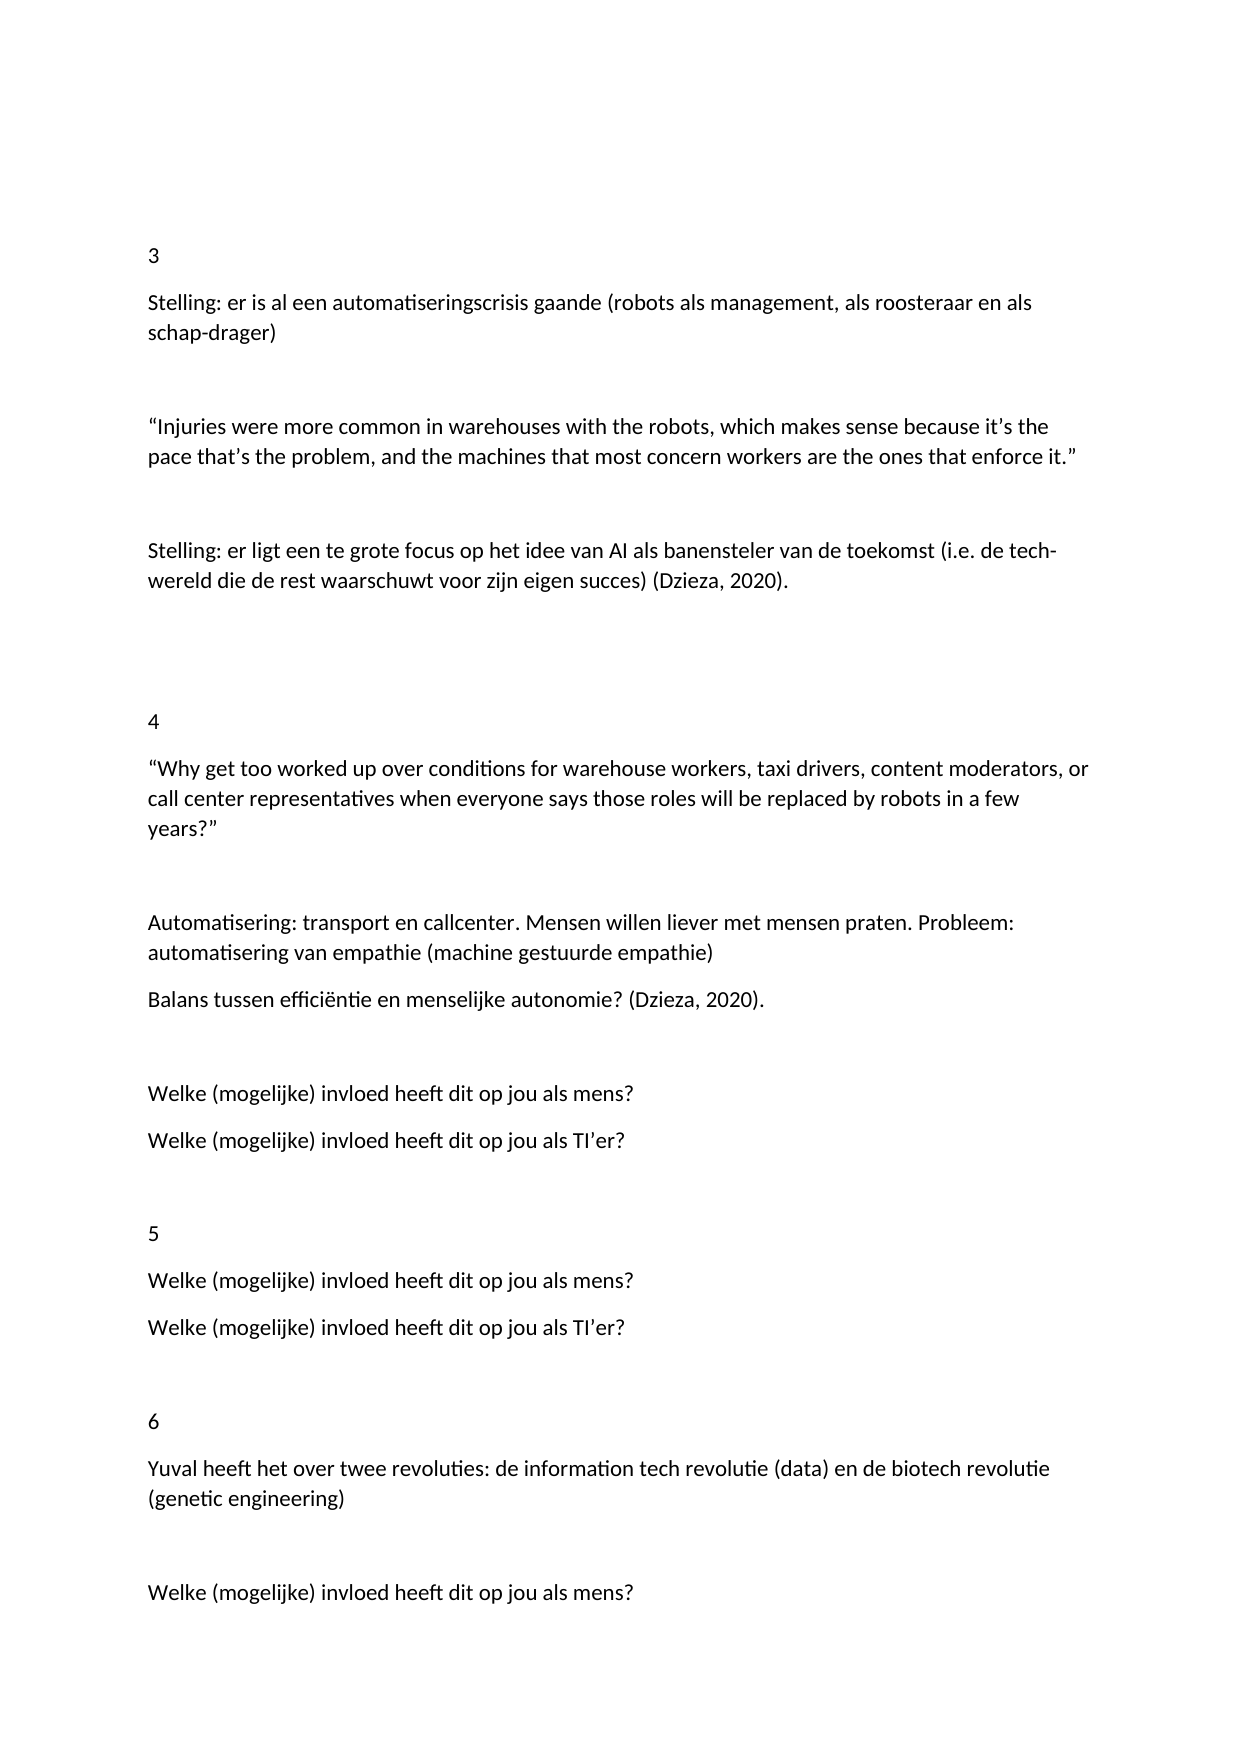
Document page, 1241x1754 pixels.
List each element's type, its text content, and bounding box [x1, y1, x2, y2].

text Welke (mogelijke) invloed heeft dit op jou als mens? [148, 1578, 1093, 1606]
text Welke (mogelijke) invloed heeft dit op jou als TI’er? [148, 1313, 1093, 1341]
text “Why get too worked up over conditions for warehouse workers, taxi drivers, content moderators, or call center representatives when everyone says those roles will be replaced by robots in a few years?” [148, 754, 1093, 842]
text Stelling: er is al een automatiseringscrisis gaande (robots als management, als roosteraar en als schap-drager) [148, 288, 1093, 346]
text Balans tussen efficiëntie en menselijke autonomie? (Dzieza, 2020). [148, 985, 1093, 1013]
text 6 [148, 1407, 1093, 1435]
text Welke (mogelijke) invloed heeft dit op jou als mens? [148, 1266, 1093, 1294]
text Yuval heeft het over twee revoluties: de information tech revolutie (data) en de biotech revolutie (genetic engineering) [148, 1454, 1093, 1512]
text Welke (mogelijke) invloed heeft dit op jou als mens? [148, 1079, 1093, 1107]
text Welke (mogelijke) invloed heeft dit op jou als TI’er? [148, 1126, 1093, 1154]
text Automatisering: transport en callcenter. Mensen willen liever met mensen praten. Probleem: automatisering van empathie (machine gestuurde empathie) [148, 908, 1093, 966]
text 5 [148, 1219, 1093, 1247]
text “Injuries were more common in warehouses with the robots, which makes sense because it’s the pace that’s the problem, and the machines that most concern workers are the ones that enforce it.” [148, 412, 1093, 470]
text 3 [148, 241, 1093, 269]
text Stelling: er ligt een te grote focus op het idee van AI als banensteler van de toekomst (i.e. de tech-wereld die de rest waarschuwt voor zijn eigen succes) (Dzieza, 2020). [148, 536, 1093, 594]
text 4 [148, 707, 1093, 735]
